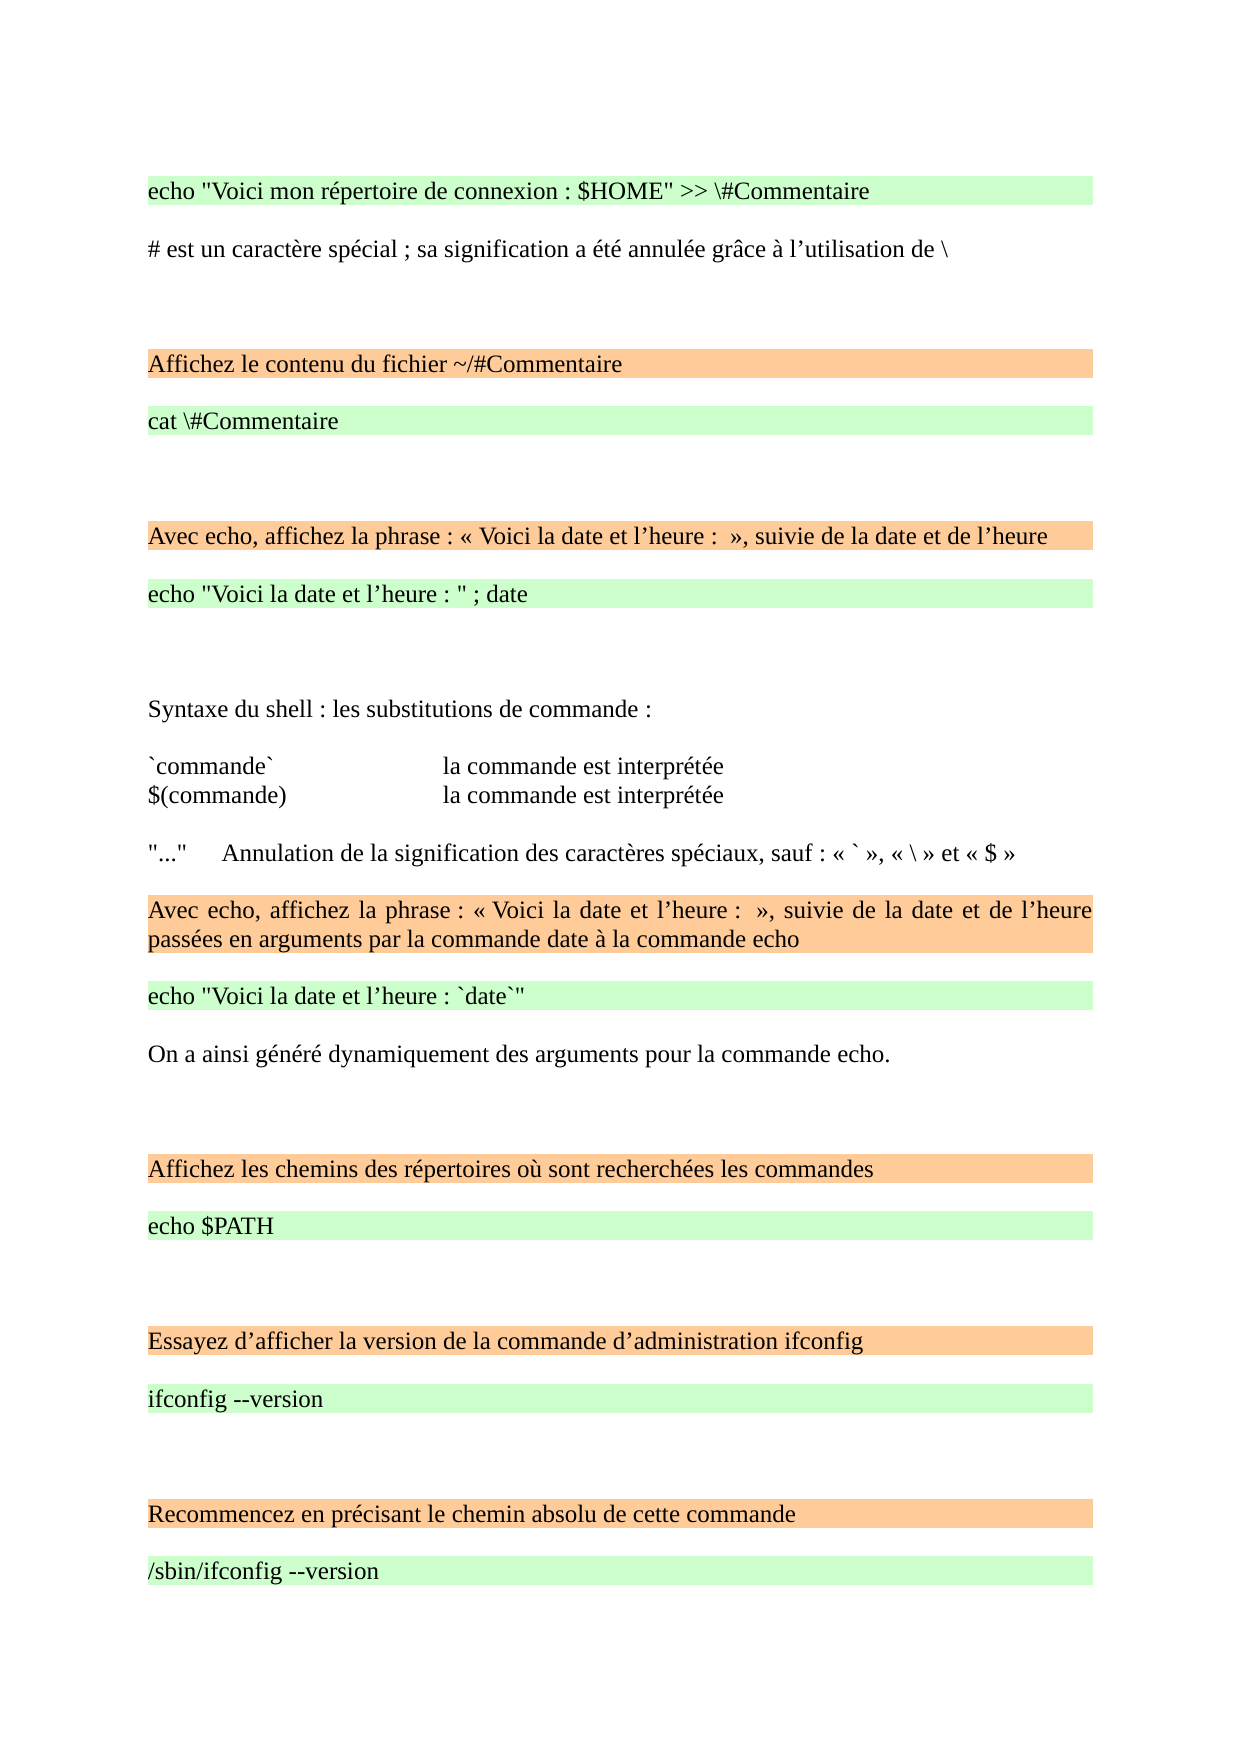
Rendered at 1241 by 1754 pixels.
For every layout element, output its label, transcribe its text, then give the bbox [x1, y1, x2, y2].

text echo "Voici la date et l’heure : " ; date [148, 579, 1093, 608]
text Affichez le contenu du fichier ~/#Commentaire [148, 349, 1093, 378]
text ifconfig --version [148, 1384, 1093, 1413]
text Syntaxe du shell : les substitutions de commande : [148, 694, 1093, 723]
text /sbin/ifconfig --version [148, 1556, 1093, 1585]
text On a ainsi généré dynamiquement des arguments pour la commande echo. [148, 1039, 1093, 1068]
text Affichez les chemins des répertoires où sont recherchées les commandes [148, 1154, 1093, 1183]
text $(commande) la commande est interprétée [148, 780, 1093, 809]
text "..." Annulation de la signification des caractères spéciaux, sauf : « ` », « \ » et « $ » [148, 838, 1093, 866]
text echo $PATH [148, 1211, 1093, 1240]
text Avec echo, affichez la phrase : « Voici la date et l’heure : », suivie de la date et de l’heure [148, 521, 1093, 550]
text `commande` la commande est interprétée [148, 751, 1093, 780]
text Avec echo, affichez la phrase : « Voici la date et l’heure : », suivie de la date et de l’heure passées en arguments par la commande date à la commande echo [148, 895, 1093, 953]
text echo "Voici mon répertoire de connexion : $HOME" >> \#Commentaire [148, 176, 1093, 205]
text Recommencez en précisant le chemin absolu de cette commande [148, 1499, 1093, 1528]
text echo "Voici la date et l’heure : `date`" [148, 981, 1093, 1010]
text cat \#Commentaire [148, 406, 1093, 435]
text Essayez d’afficher la version de la commande d’administration ifconfig [148, 1326, 1093, 1355]
text # est un caractère spécial ; sa signification a été annulée grâce à l’utilisation de \ [148, 234, 1093, 263]
